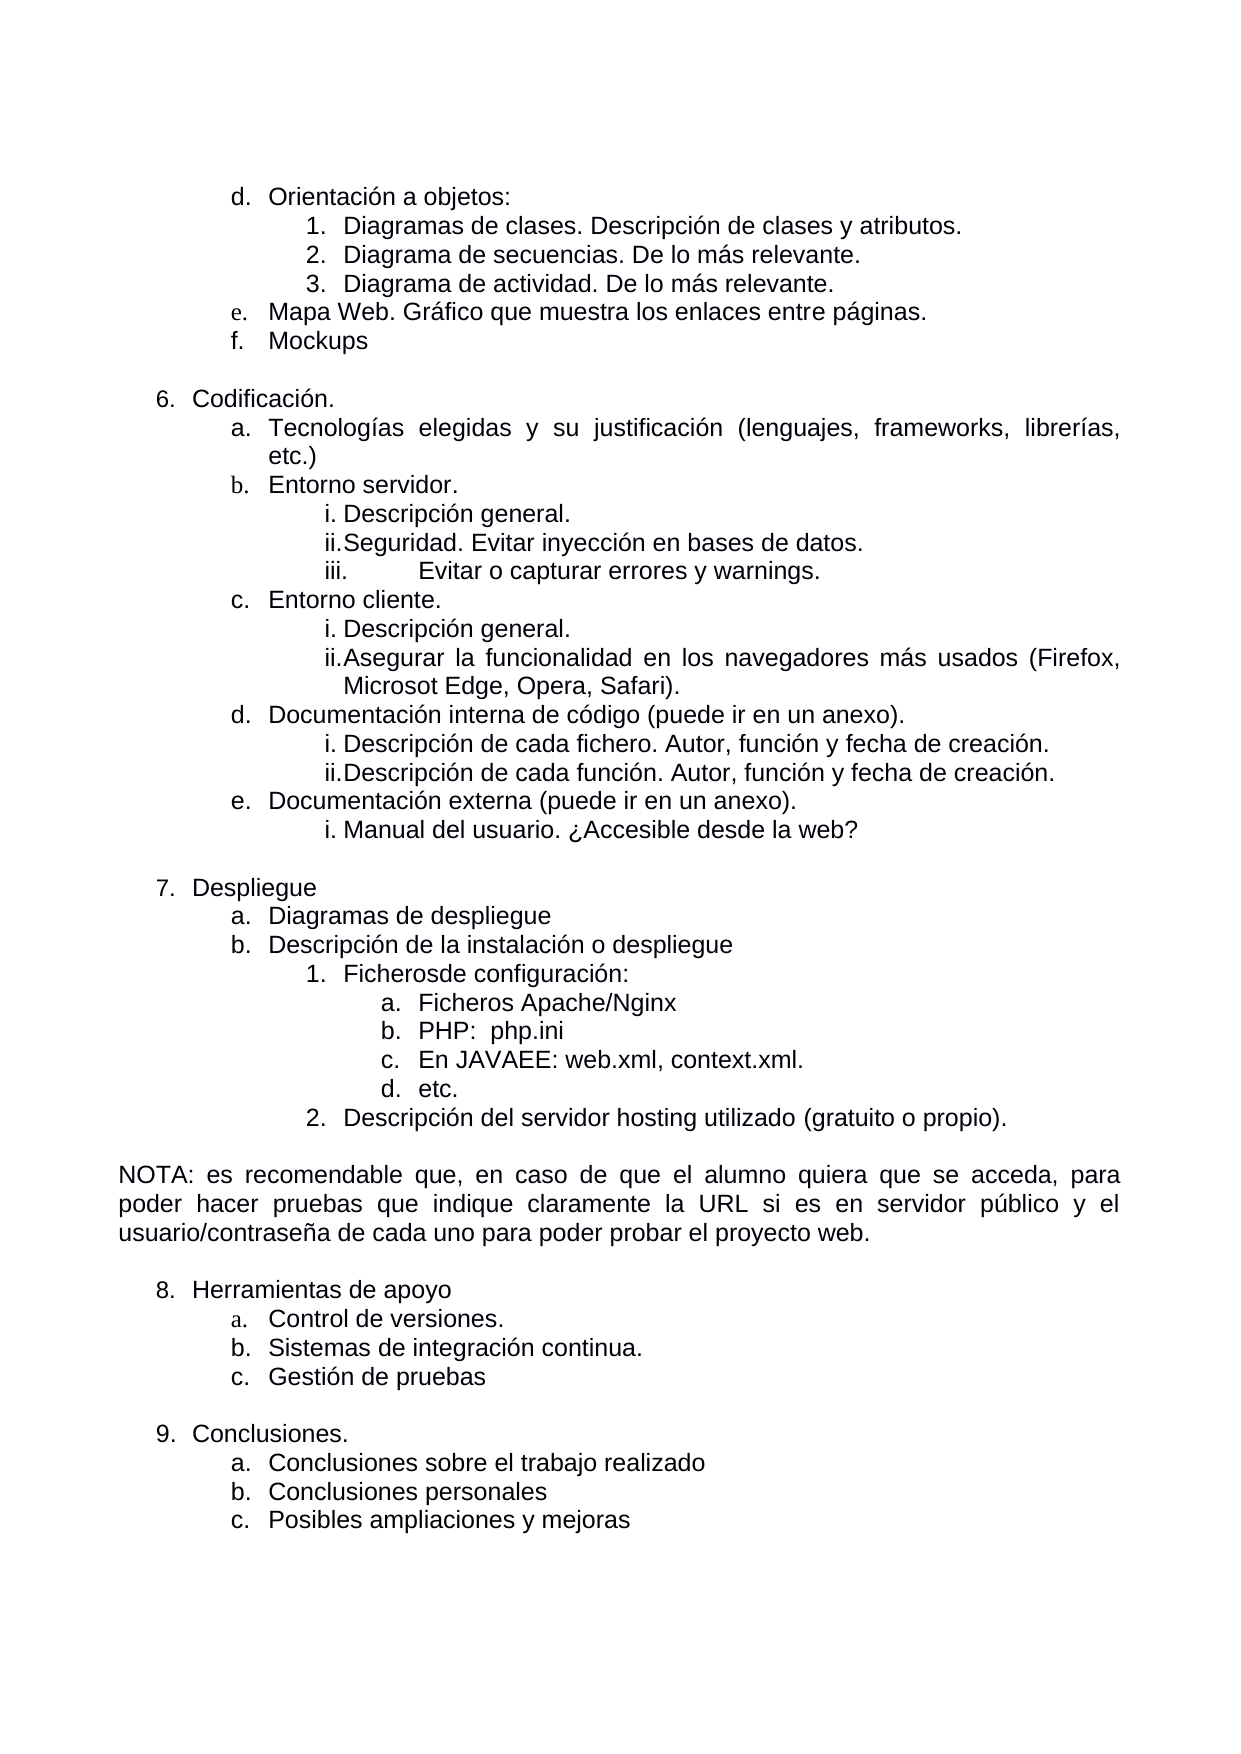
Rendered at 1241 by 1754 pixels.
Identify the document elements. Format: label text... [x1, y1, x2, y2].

list Diagrama de secuencias. De lo más relevante. [306, 240, 1122, 269]
list Gestión de pruebas [231, 1361, 1122, 1390]
list Conclusiones sobre el trabajo realizado [231, 1448, 1122, 1476]
list Descripción de la instalación o despliegue [231, 930, 1122, 959]
list Diagramas de clases. Descripción de clases y atributos. [306, 211, 1122, 240]
list Seguridad. Evitar inyección en bases de datos. [324, 528, 1122, 556]
list En JAVAEE: web.xml, context.xml. [381, 1045, 1122, 1074]
list PHP: php.ini [381, 1016, 1122, 1045]
list etc. [381, 1074, 1122, 1103]
list Diagramas de despliegue [231, 901, 1122, 930]
list Control de versiones. [231, 1304, 1122, 1333]
list Descripción de cada función. Autor, función y fecha de creación. [324, 758, 1122, 786]
list Mockups [231, 326, 1122, 355]
text NOTA: es recomendable que, en caso de que el alumno quiera que se acceda, para poder hacer pruebas que indique claramente la URL si es en servidor público y el usuario/contraseña de cada uno para poder probar el proyecto web. [118, 1160, 1122, 1246]
list Descripción de cada fichero. Autor, función y fecha de creación. [324, 729, 1122, 758]
list Tecnologías elegidas y su justificación (lenguajes, frameworks, librerías, etc.) [231, 412, 1122, 470]
list Sistemas de integración continua. [231, 1333, 1122, 1361]
list Despliegue [156, 873, 1122, 901]
list Diagrama de actividad. De lo más relevante. [306, 269, 1122, 297]
list Descripción general. [324, 614, 1122, 643]
list Ficheros Apache/Nginx [381, 988, 1122, 1016]
list Asegurar la funcionalidad en los navegadores más usados (Firefox, Microsot Edge, Opera, Safari). [324, 643, 1122, 700]
list Ficherosde configuración: [306, 959, 1122, 988]
list Conclusiones personales [231, 1476, 1122, 1505]
list Codificación. [156, 384, 1122, 412]
list Entorno cliente. [231, 585, 1122, 614]
list Herramientas de apoyo [156, 1275, 1122, 1304]
list Descripción del servidor hosting utilizado (gratuito o propio). [306, 1103, 1122, 1131]
list Documentación interna de código (puede ir en un anexo). [231, 700, 1122, 729]
list Posibles ampliaciones y mejoras [231, 1505, 1122, 1534]
list Orientación a objetos: [231, 182, 1122, 211]
list Mapa Web. Gráfico que muestra los enlaces entre páginas. [231, 297, 1122, 326]
list Documentación externa (puede ir en un anexo). [231, 786, 1122, 815]
list Manual del usuario. ¿Accesible desde la web? [324, 815, 1122, 844]
list Conclusiones. [156, 1419, 1122, 1448]
list Evitar o capturar errores y warnings. [324, 556, 1122, 585]
list Entorno servidor. [231, 470, 1122, 499]
list Descripción general. [324, 499, 1122, 528]
